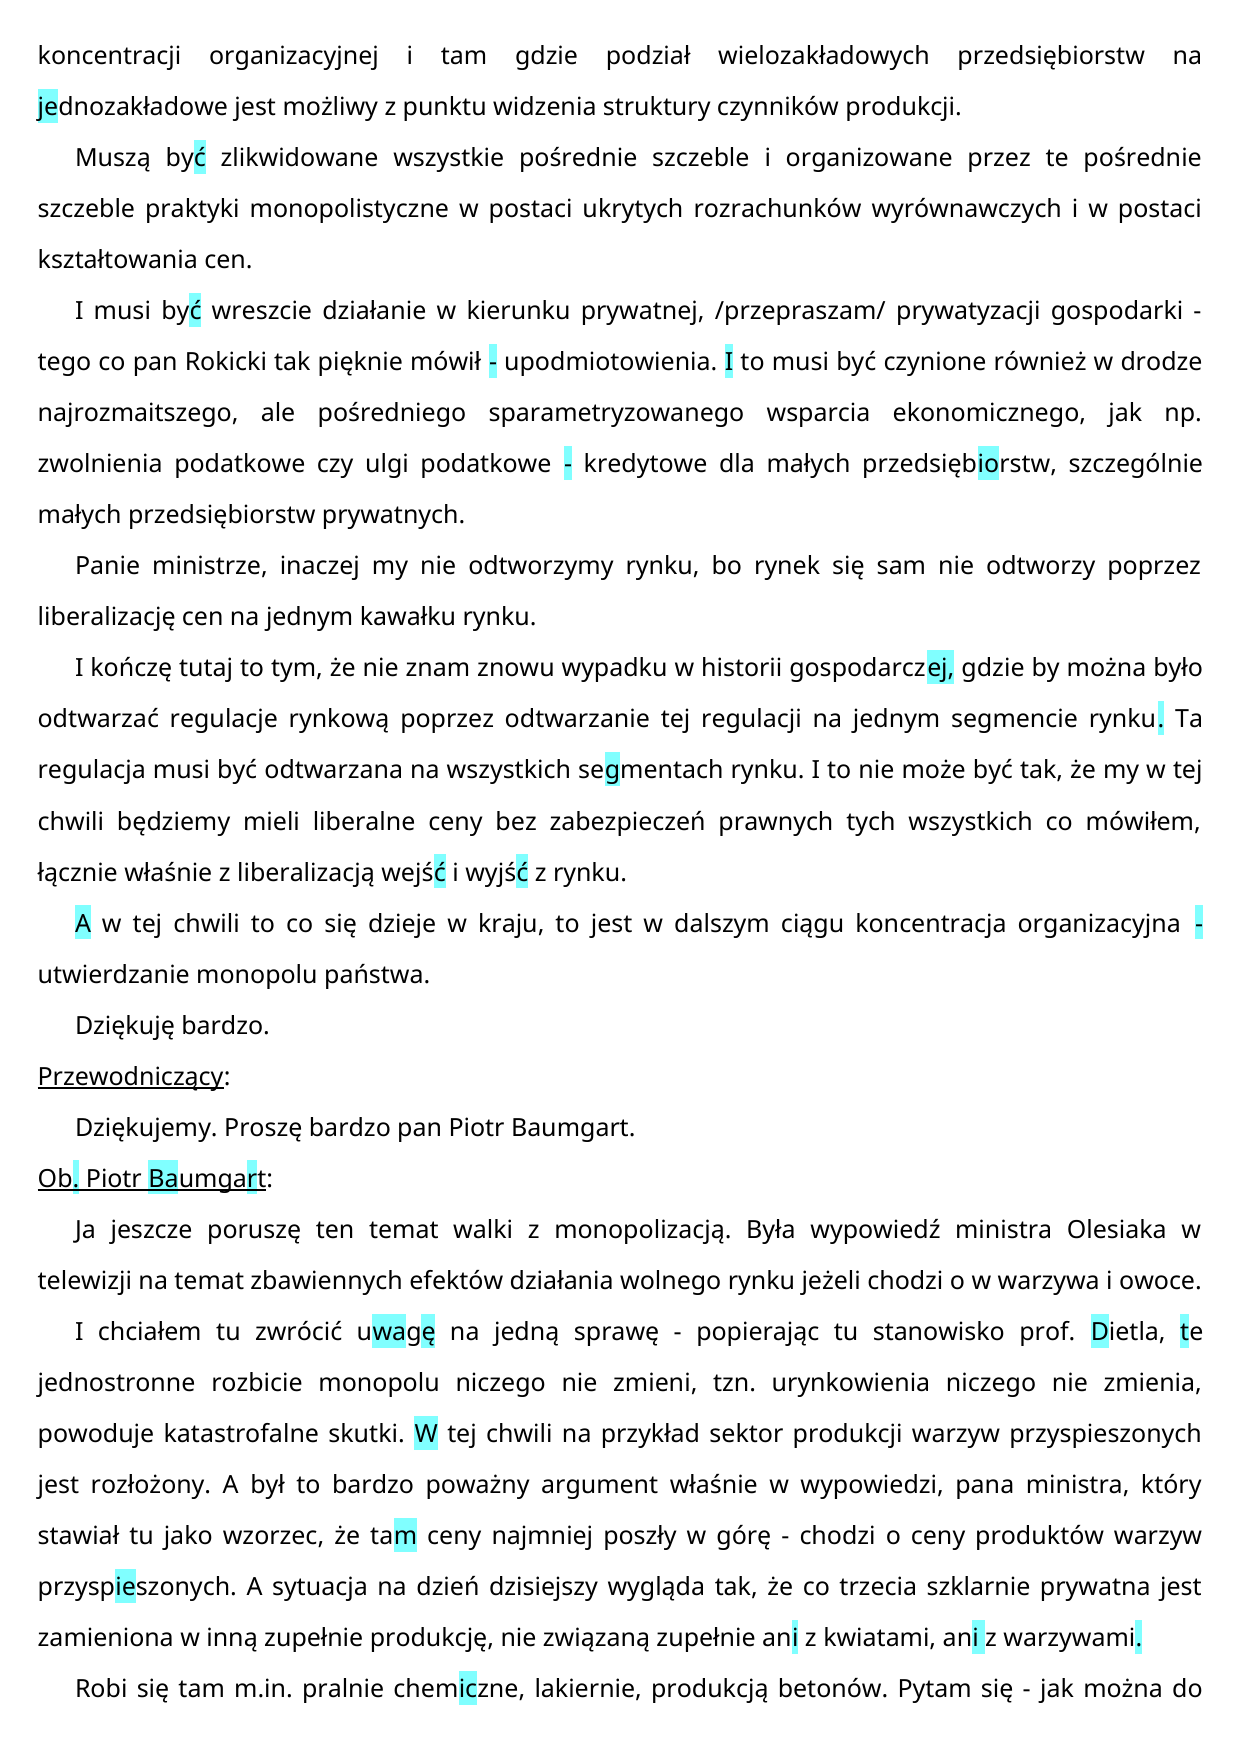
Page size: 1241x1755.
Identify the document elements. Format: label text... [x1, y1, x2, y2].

text Ob. Piotr Baumgart: [37, 1160, 1203, 1194]
text Dziękujemy. Proszę bardzo pan Piotr Baumgart. [37, 1109, 1203, 1143]
text Panie ministrze, inaczej my nie odtworzymy rynku, bo rynek się sam nie odtworzy poprzez liberalizację cen na jednym kawałku rynku. [37, 548, 1203, 633]
text Przewodniczący: [37, 1058, 1203, 1092]
text I chciałem tu zwrócić uwagę na jedną sprawę - popierając tu stanowisko prof. Dietla, te jednostronne rozbicie monopolu niczego nie zmieni, tzn. urynkowienia niczego nie zmienia, powoduje katastrofalne skutki. W tej chwili na przykład sektor produkcji warzyw przyspieszonych jest rozłożony. A był to bardzo poważny argument właśnie w wypowiedzi, pana ministra, który stawiał tu jako wzorzec, że tam ceny najmniej poszły w górę - chodzi o ceny produktów warzyw przyspieszonych. A sytuacja na dzień dzisiejszy wygląda tak, że co trzecia szklarnie prywatna jest zamieniona w inną zupełnie produkcję, nie związaną zupełnie ani z kwiatami, ani z warzywami. [37, 1313, 1203, 1654]
text I musi być wreszcie działanie w kierunku prywatnej, /przepraszam/ prywatyzacji gospodarki - tego co pan Rokicki tak pięknie mówił - upodmiotowienia. I to musi być czynione również w drodze najrozmaitszego, ale pośredniego sparametryzowanego wsparcia ekonomicznego, jak np. zwolnienia podatkowe czy ulgi podatkowe - kredytowe dla małych przedsiębiorstw, szczególnie małych przedsiębiorstw prywatnych. [37, 293, 1203, 531]
text Muszą być zlikwidowane wszystkie pośrednie szczeble i organizowane przez te pośrednie szczeble praktyki monopolistyczne w postaci ukrytych rozrachunków wyrównawczych i w postaci kształtowania cen. [37, 139, 1203, 276]
text A w tej chwili to co się dzieje w kraju, to jest w dalszym ciągu koncentracja organizacyjna - utwierdzanie monopolu państwa. [37, 905, 1203, 990]
text Ja jeszcze poruszę ten temat walki z monopolizacją. Była wypowiedź ministra Olesiaka w telewizji na temat zbawiennych efektów działania wolnego rynku jeżeli chodzi o w warzywa i owoce. [37, 1211, 1203, 1297]
text Dziękuję bardzo. [37, 1007, 1203, 1041]
text koncentracji organizacyjnej i tam gdzie podział wielozakładowych przedsiębiorstw na jednozakładowe jest możliwy z punktu widzenia struktury czynników produkcji. [37, 37, 1203, 123]
text I kończę tutaj to tym, że nie znam znowu wypadku w historii gospodarczej, gdzie by można było odtwarzać regulacje rynkową poprzez odtwarzanie tej regulacji na jednym segmencie rynku. Ta regulacja musi być odtwarzana na wszystkich segmentach rynku. I to nie może być tak, że my w tej chwili będziemy mieli liberalne ceny bez zabezpieczeń prawnych tych wszystkich co mówiłem, łącznie właśnie z liberalizacją wejść i wyjść z rynku. [37, 650, 1203, 888]
text Robi się tam m.in. pralnie chemiczne, lakiernie, produkcją betonów. Pytam się - jak można do [37, 1671, 1203, 1705]
